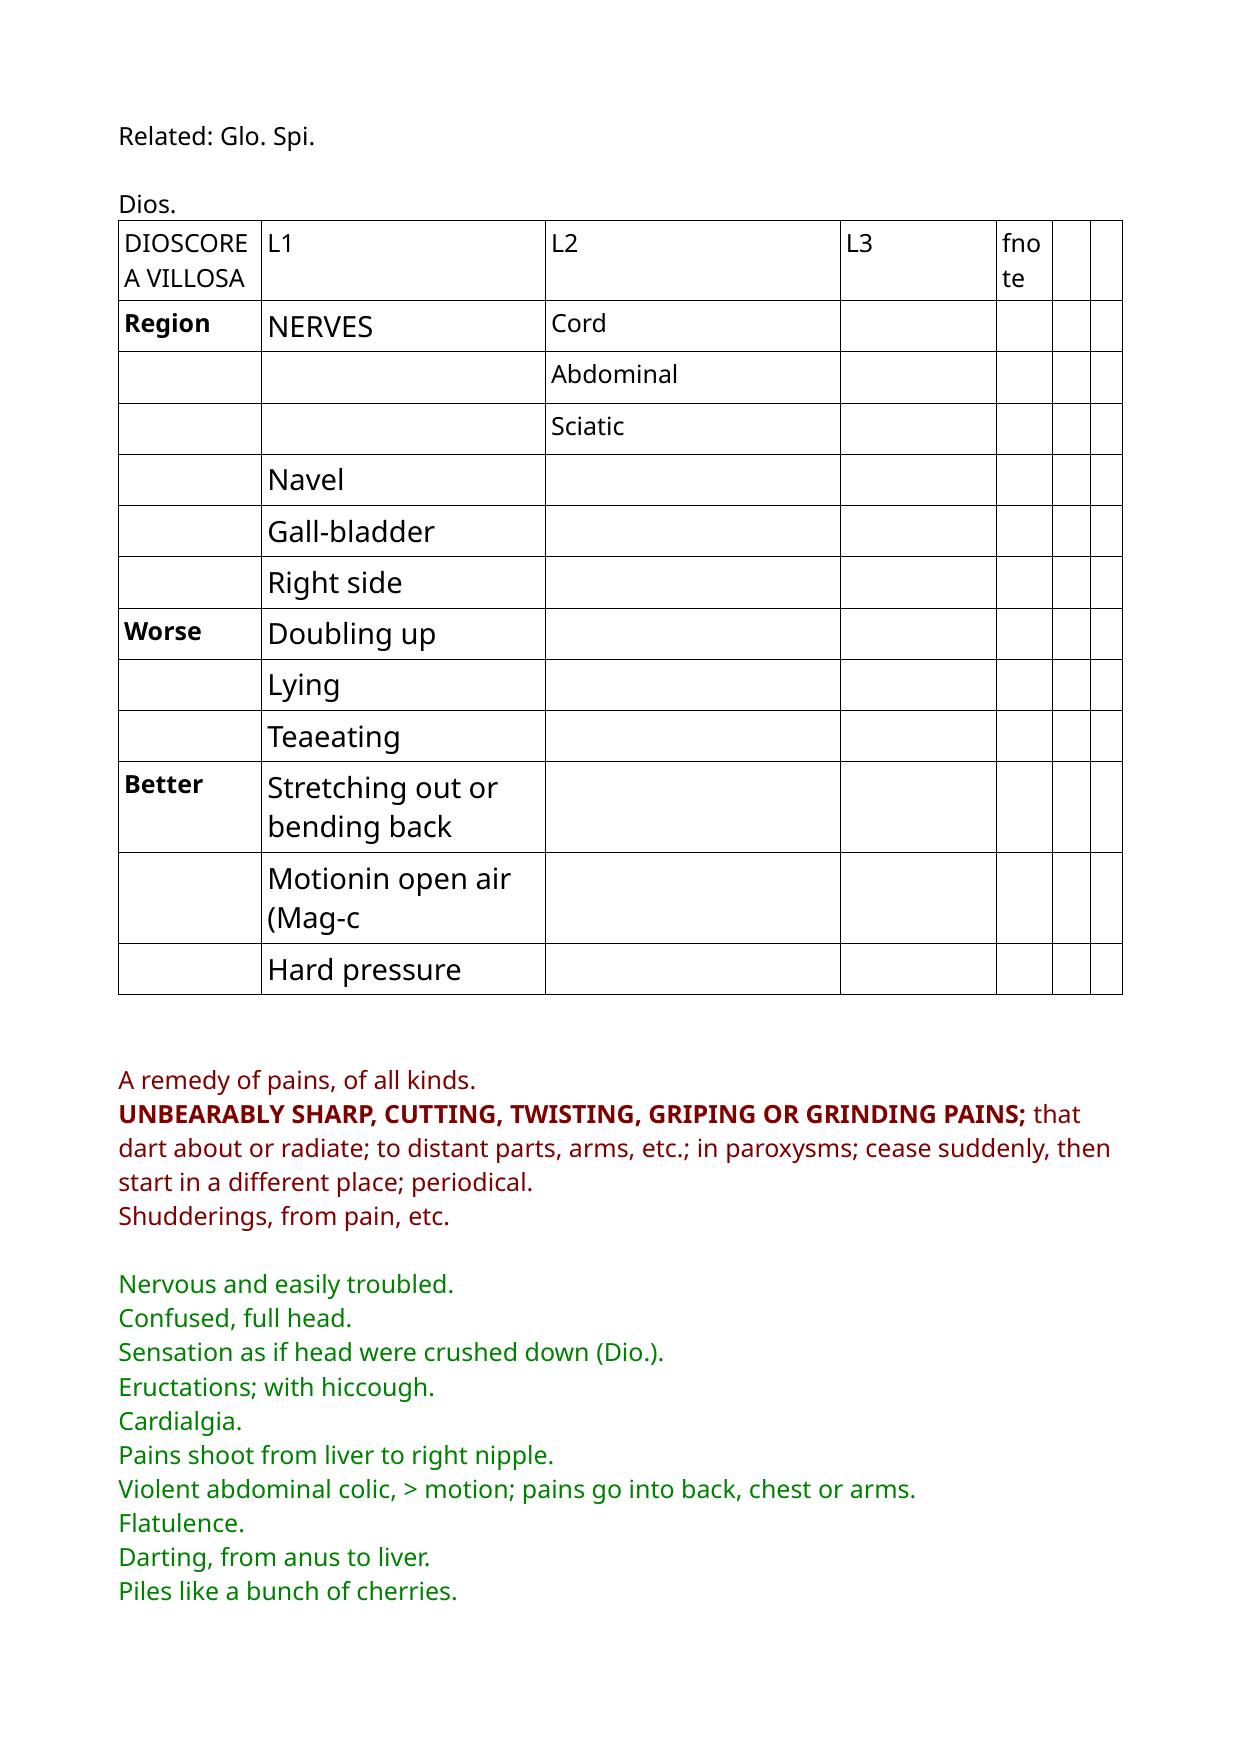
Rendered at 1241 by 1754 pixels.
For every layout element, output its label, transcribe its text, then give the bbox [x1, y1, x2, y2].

table_cell [1091, 609, 1122, 659]
table_cell Sciatic [546, 404, 840, 454]
table_cell NERVES [262, 301, 545, 351]
table_cell [997, 301, 1052, 351]
table_cell [119, 944, 261, 994]
table_cell Region [119, 301, 261, 351]
table_cell [546, 711, 840, 761]
table_header DIOSCOREA VILLOSA [119, 221, 261, 300]
table_cell Worse [119, 609, 261, 659]
table_cell [1091, 762, 1122, 852]
table_cell [546, 506, 840, 556]
table_header [1091, 221, 1122, 300]
table_cell [1053, 660, 1090, 710]
table_cell [997, 853, 1052, 943]
table_cell [546, 762, 840, 852]
table_cell [997, 609, 1052, 659]
table_cell [1053, 762, 1090, 852]
table_header L2 [546, 221, 840, 300]
text Darting, from anus to liver. [118, 1539, 1122, 1573]
table_cell [841, 455, 996, 505]
table_cell [1053, 455, 1090, 505]
text Dios. [118, 186, 1122, 220]
table_cell [997, 455, 1052, 505]
table_cell [119, 404, 261, 454]
table_cell [262, 352, 545, 402]
table_cell [1091, 660, 1122, 710]
table_cell [841, 711, 996, 761]
table_cell [546, 853, 840, 943]
table_cell Lying [262, 660, 545, 710]
table_cell [997, 944, 1052, 994]
table_cell [841, 609, 996, 659]
table_cell Teaeating [262, 711, 545, 761]
table_cell Stretching out or bending back [262, 762, 545, 852]
table_cell [546, 660, 840, 710]
table_cell [997, 557, 1052, 607]
table_cell [997, 762, 1052, 852]
text Related: Glo. Spi. [118, 118, 1122, 152]
table_cell Hard pressure [262, 944, 545, 994]
table_cell [119, 506, 261, 556]
table_cell [1053, 301, 1090, 351]
table_cell [546, 944, 840, 994]
table_cell [1053, 506, 1090, 556]
table_cell [1053, 404, 1090, 454]
table_cell [546, 455, 840, 505]
text Pains shoot from liver to right nipple. [118, 1437, 1122, 1471]
table_cell [1053, 711, 1090, 761]
table_cell [841, 853, 996, 943]
text Eructations; with hiccough. [118, 1369, 1122, 1403]
table_cell [841, 660, 996, 710]
table_cell [997, 506, 1052, 556]
table_cell [119, 711, 261, 761]
table_cell [1091, 944, 1122, 994]
table_header fnote [997, 221, 1052, 300]
text Confused, full head. [118, 1301, 1122, 1335]
table_cell [1091, 301, 1122, 351]
table_cell [841, 404, 996, 454]
table_cell [119, 660, 261, 710]
text UNBEARABLY SHARP, CUTTING, TWISTING, GRIPING OR GRINDING PAINS; that dart about or radiate; to distant parts, arms, etc.; in paroxysms; cease suddenly, then start in a different place; periodical. [118, 1097, 1122, 1199]
table_cell [119, 557, 261, 607]
table_cell [841, 352, 996, 402]
table_header L1 [262, 221, 545, 300]
text Flatulence. [118, 1505, 1122, 1539]
table_cell Navel [262, 455, 545, 505]
table_cell Cord [546, 301, 840, 351]
table_cell [997, 711, 1052, 761]
table_cell [119, 455, 261, 505]
table_cell Abdominal [546, 352, 840, 402]
table_cell [1053, 853, 1090, 943]
table_cell [1091, 557, 1122, 607]
text Nervous and easily troubled. [118, 1267, 1122, 1301]
table_cell [1053, 609, 1090, 659]
text Piles like a bunch of cherries. [118, 1573, 1122, 1608]
table_header [1053, 221, 1090, 300]
table_cell Motionin open air (Mag-c [262, 853, 545, 943]
table_cell [1053, 352, 1090, 402]
text Shudderings, from pain, etc. [118, 1199, 1122, 1233]
table_header L3 [841, 221, 996, 300]
table_cell [1091, 853, 1122, 943]
table_cell [841, 762, 996, 852]
text Sensation as if head were crushed down (Dio.). [118, 1335, 1122, 1369]
table_cell [997, 404, 1052, 454]
text Cardialgia. [118, 1403, 1122, 1437]
table_cell [546, 609, 840, 659]
table_cell [841, 301, 996, 351]
table_cell [1053, 557, 1090, 607]
text A remedy of pains, of all kinds. [118, 1063, 1122, 1097]
table_cell Better [119, 762, 261, 852]
table_cell Right side [262, 557, 545, 607]
table_cell [119, 352, 261, 402]
table_cell [1091, 352, 1122, 402]
table_cell [1091, 506, 1122, 556]
table_cell [997, 352, 1052, 402]
table_cell [1091, 455, 1122, 505]
table_cell [1053, 944, 1090, 994]
text Violent abdominal colic, > motion; pains go into back, chest or arms. [118, 1471, 1122, 1505]
table_cell Gall-bladder [262, 506, 545, 556]
table_cell [997, 660, 1052, 710]
table_cell [262, 404, 545, 454]
table_cell Doubling up [262, 609, 545, 659]
table_cell [546, 557, 840, 607]
table_cell [841, 944, 996, 994]
table_cell [1091, 404, 1122, 454]
table_cell [1091, 711, 1122, 761]
table_cell [841, 506, 996, 556]
table_cell [119, 853, 261, 943]
table_cell [841, 557, 996, 607]
